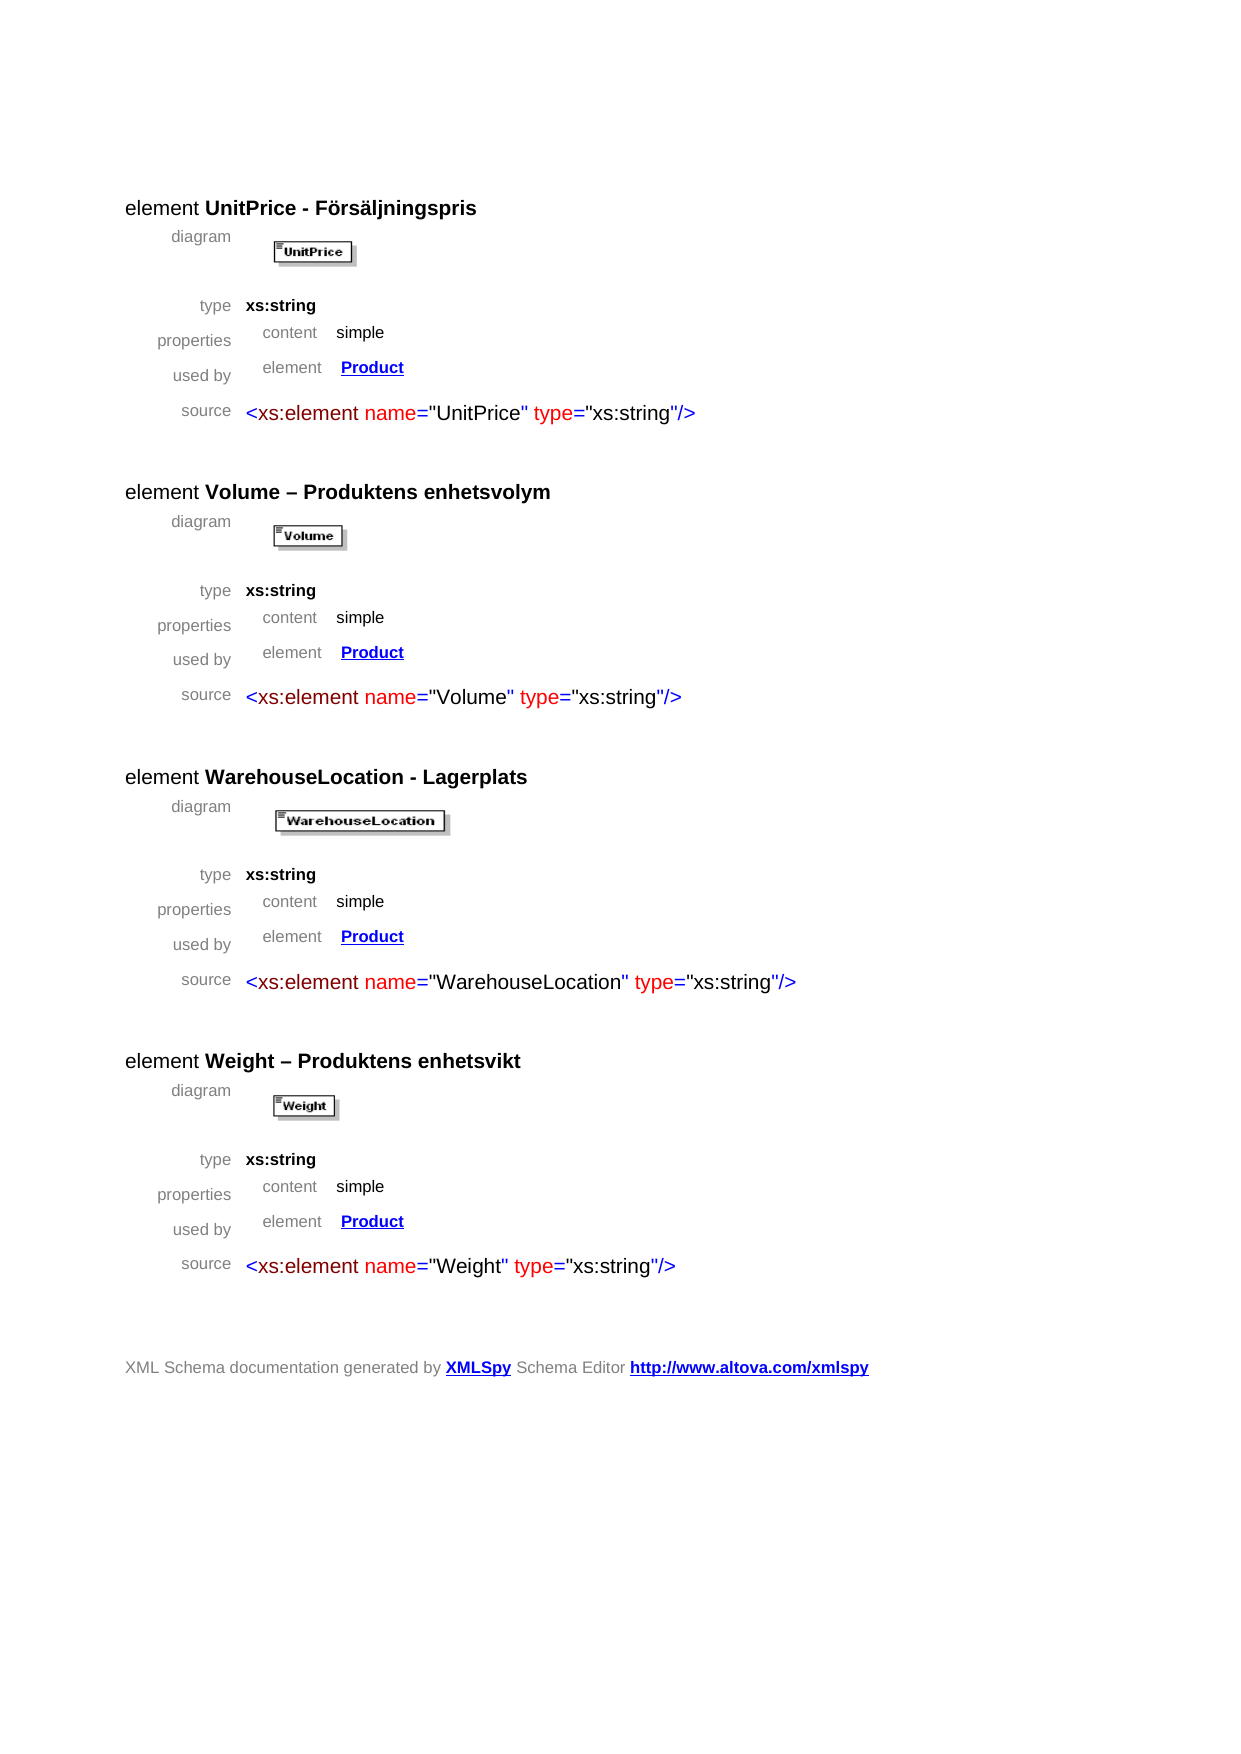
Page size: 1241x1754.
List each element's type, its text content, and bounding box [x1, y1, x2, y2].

table_cell type [118, 1142, 238, 1177]
table_header diagram [118, 789, 238, 857]
picture [262, 236, 369, 272]
table_cell [238, 1177, 1143, 1212]
table_header content [246, 892, 329, 911]
table_cell source [118, 393, 238, 432]
table_header Product [334, 1212, 420, 1231]
table_header diagram [118, 504, 238, 573]
table_header [238, 504, 1143, 573]
table_cell source [118, 1246, 238, 1286]
table_header [238, 1073, 1143, 1142]
picture [262, 1090, 351, 1126]
table_cell [238, 892, 1143, 927]
table_cell properties [118, 323, 238, 358]
table_header element [246, 643, 333, 662]
table_header simple [329, 608, 401, 627]
table_cell [238, 358, 1143, 393]
table_cell xs:string [238, 288, 1143, 323]
table_cell [238, 643, 1143, 677]
table_cell type [118, 573, 238, 608]
text element Weight – Produktens enhetsvikt [125, 1049, 1115, 1073]
table_header [238, 789, 1143, 857]
table_cell <xs:element name="WarehouseLocation" type="xs:string"/> [238, 962, 1143, 1001]
table_cell used by [118, 927, 238, 962]
table_header content [246, 1177, 329, 1196]
table_cell [238, 1212, 1143, 1246]
picture [262, 805, 464, 841]
table_header content [246, 323, 329, 342]
table_cell <xs:element name="Volume" type="xs:string"/> [238, 677, 1143, 717]
table_cell [238, 927, 1143, 962]
table_header element [246, 1212, 333, 1231]
table_cell xs:string [238, 1142, 1143, 1177]
table_cell used by [118, 643, 238, 677]
table_cell xs:string [238, 858, 1143, 892]
picture [262, 521, 359, 556]
table_header simple [329, 1177, 401, 1196]
table_cell properties [118, 608, 238, 642]
table_cell type [118, 858, 238, 892]
text element Volume – Produktens enhetsvolym [125, 480, 1115, 504]
table_cell used by [118, 358, 238, 393]
text element UnitPrice - Försäljningspris [125, 196, 1115, 219]
table_header simple [329, 892, 401, 911]
table_header Product [334, 358, 420, 377]
table_cell properties [118, 892, 238, 927]
table_cell xs:string [238, 573, 1143, 608]
table_cell used by [118, 1212, 238, 1246]
table_header simple [329, 323, 401, 342]
table_cell source [118, 677, 238, 717]
text element WarehouseLocation - Lagerplats [125, 765, 1115, 789]
text XML Schema documentation generated by XMLSpy Schema Editor http://www.altova.com/xmlspy [125, 1358, 1115, 1377]
table_cell <xs:element name="UnitPrice" type="xs:string"/> [238, 393, 1143, 432]
table_cell [238, 608, 1143, 642]
table_header Product [334, 927, 420, 946]
table_header content [246, 608, 329, 627]
table_cell <xs:element name="Weight" type="xs:string"/> [238, 1246, 1143, 1286]
table_cell source [118, 962, 238, 1001]
table_cell [238, 323, 1143, 358]
table_cell type [118, 288, 238, 323]
table_header Product [334, 643, 420, 662]
table_header element [246, 927, 333, 946]
table_header element [246, 358, 333, 377]
table_cell properties [118, 1177, 238, 1212]
table_header [238, 220, 1143, 288]
table_header diagram [118, 1073, 238, 1142]
table_header diagram [118, 220, 238, 288]
